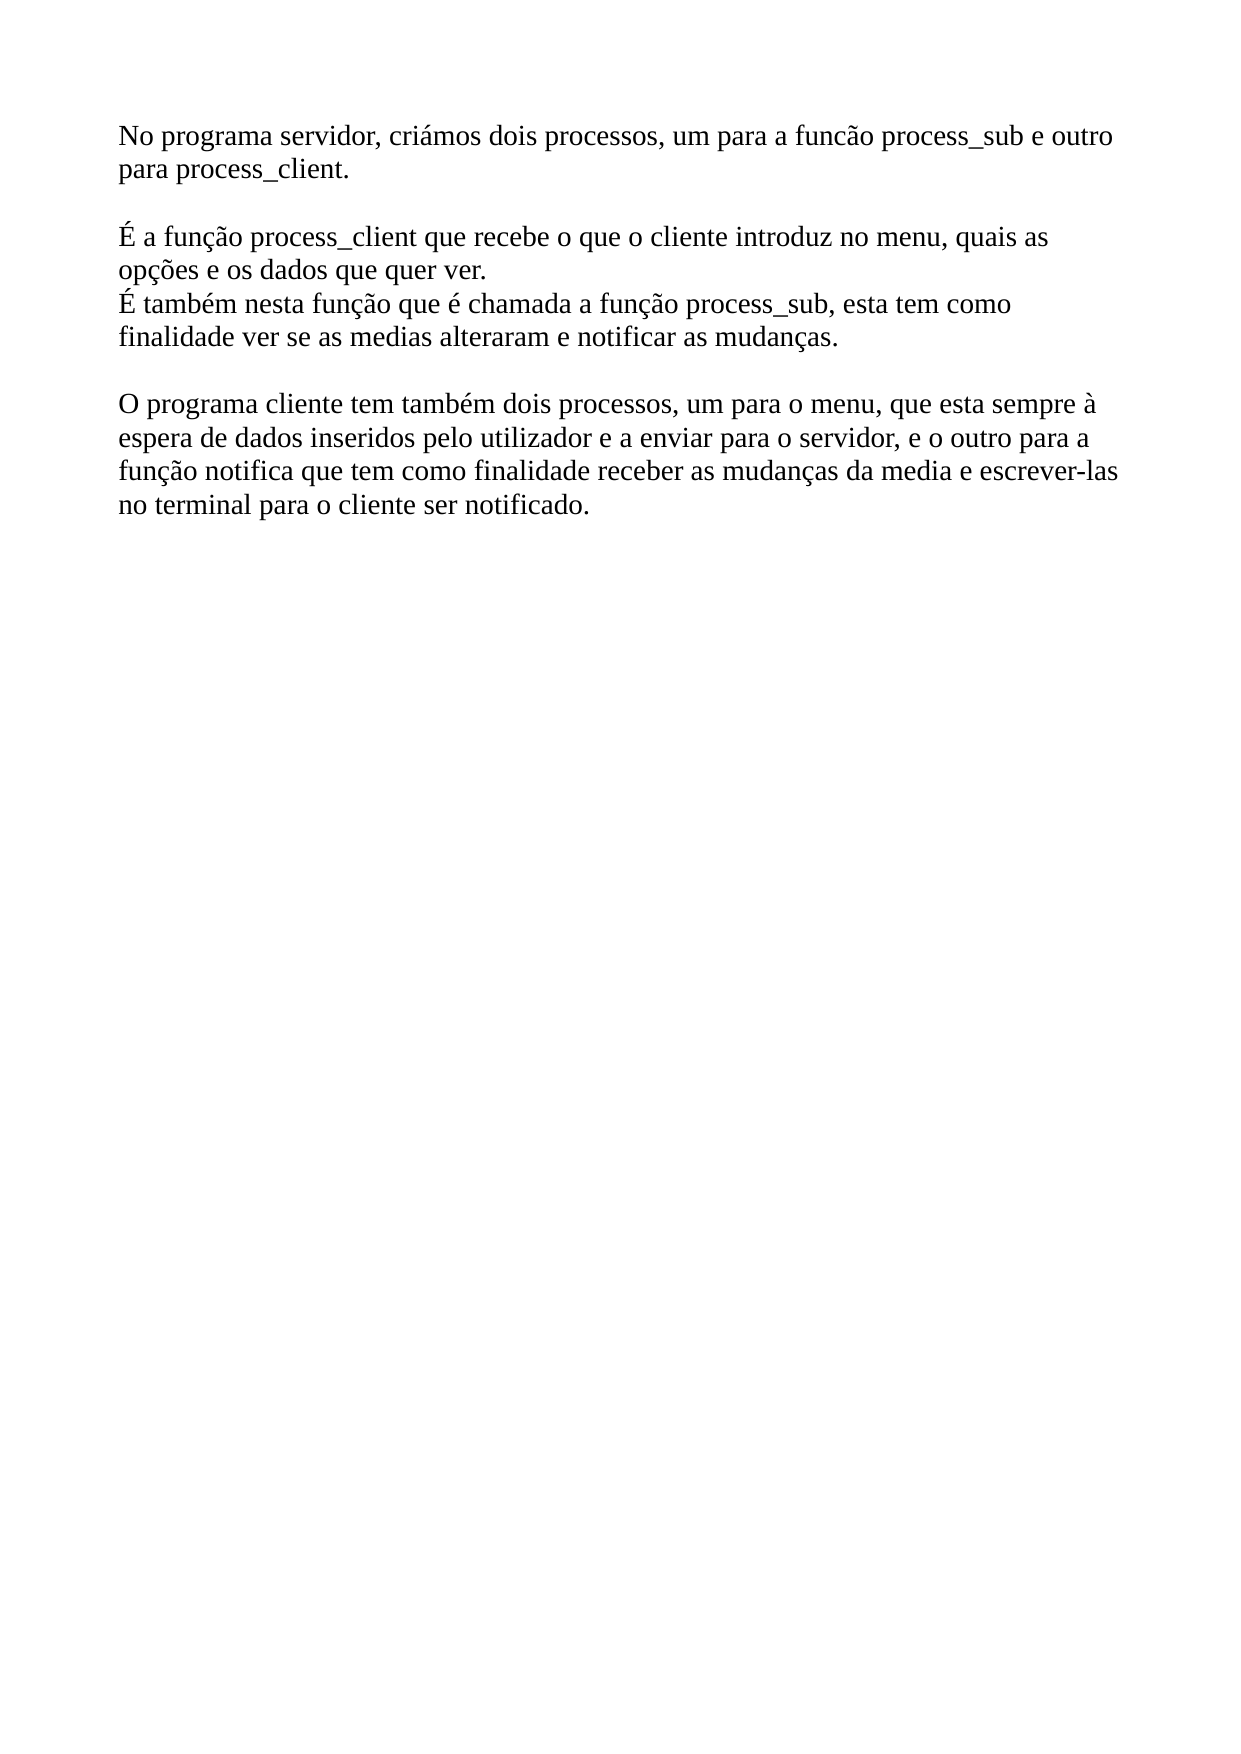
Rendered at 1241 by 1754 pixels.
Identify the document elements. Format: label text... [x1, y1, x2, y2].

text O programa cliente tem também dois processos, um para o menu, que esta sempre à espera de dados inseridos pelo utilizador e a enviar para o servidor, e o outro para a função notifica que tem como finalidade receber as mudanças da media e escrever-las no terminal para o cliente ser notificado. [118, 386, 1122, 521]
text É a função process_client que recebe o que o cliente introduz no menu, quais as opções e os dados que quer ver. [118, 219, 1122, 286]
text No programa servidor, criámos dois processos, um para a funcão process_sub e outro para process_client. [118, 118, 1122, 185]
text É também nesta função que é chamada a função process_sub, esta tem como finalidade ver se as medias alteraram e notificar as mudanças. [118, 286, 1122, 353]
